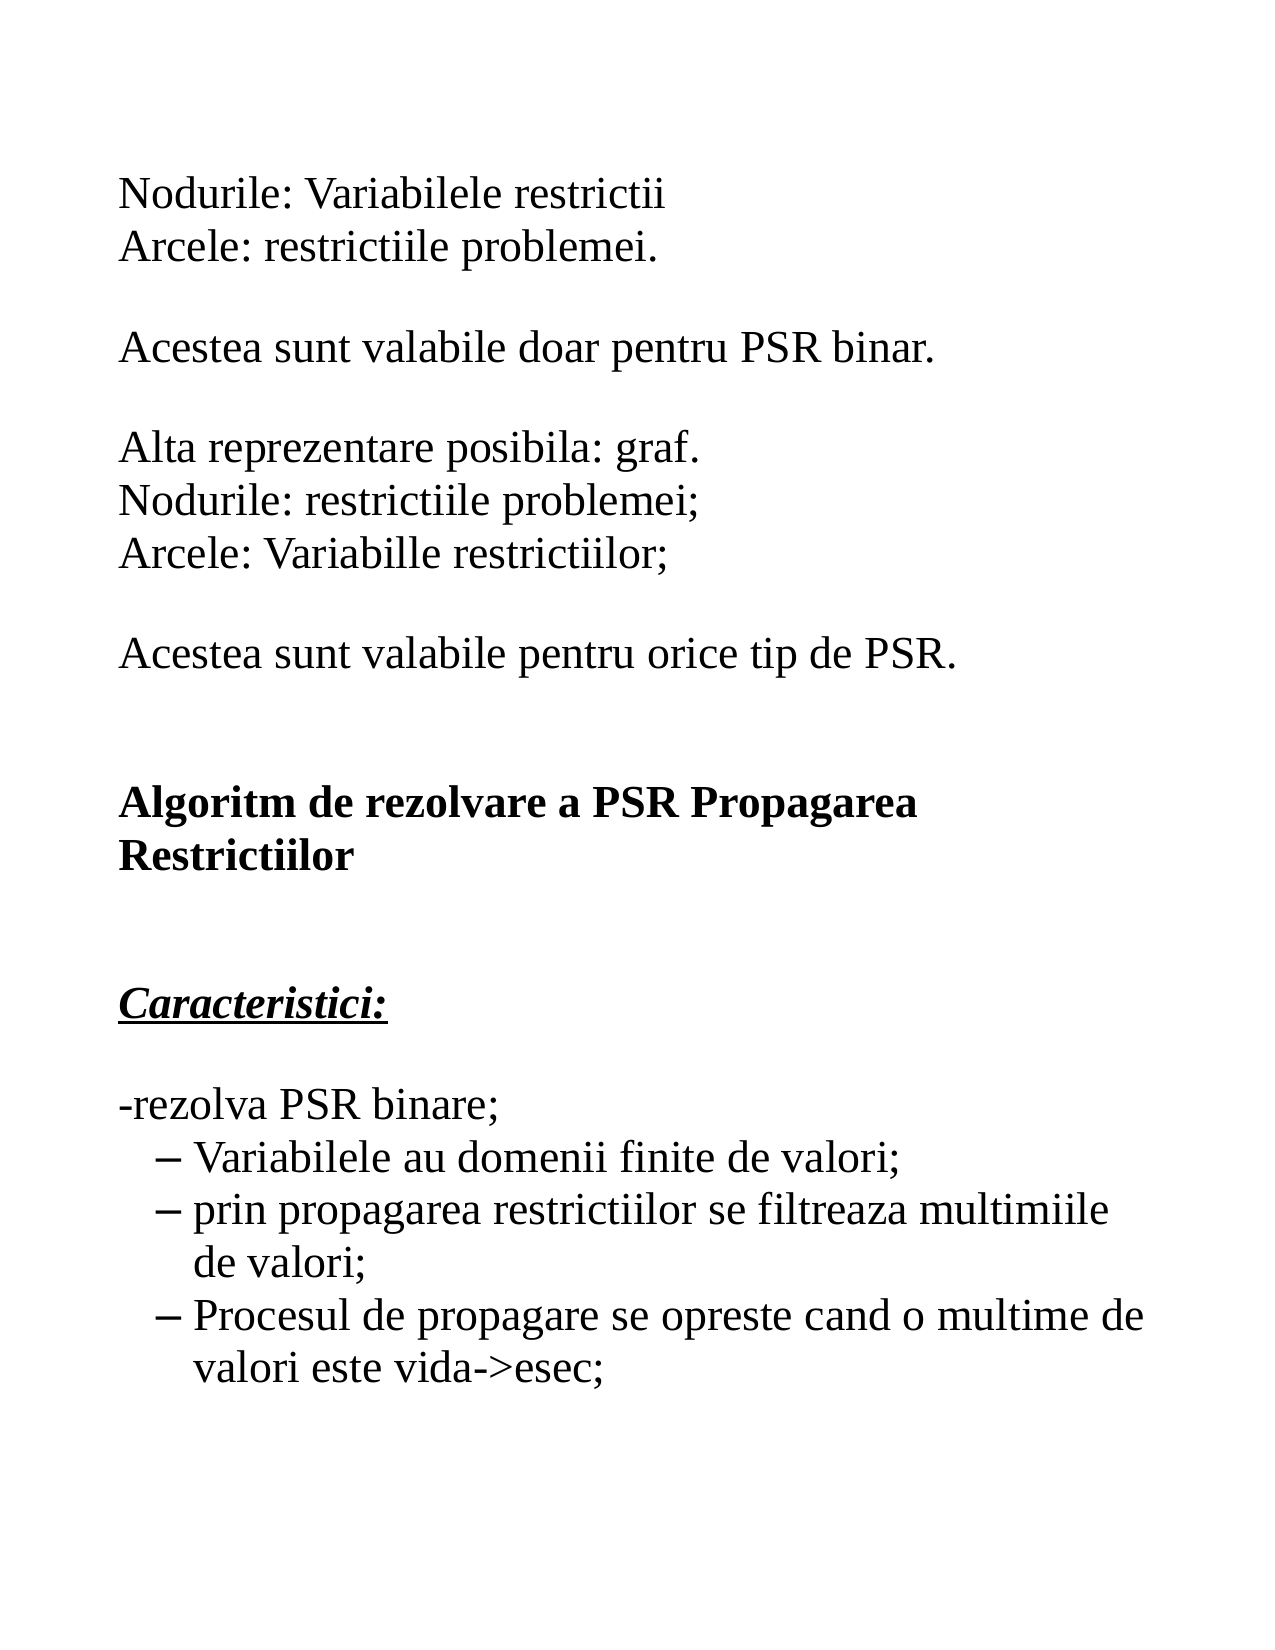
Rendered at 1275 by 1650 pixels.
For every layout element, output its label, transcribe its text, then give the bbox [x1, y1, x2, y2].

list Procesul de propagare se opreste cand o multime de valori este vida->esec; [156, 1287, 1157, 1393]
text Nodurile: Variabilele restrictii [118, 166, 1157, 219]
list Variabilele au domenii finite de valori; [156, 1129, 1157, 1182]
text Caracteristici: [118, 976, 1157, 1028]
text Acestea sunt valabile doar pentru PSR binar. [118, 319, 1157, 372]
text -rezolva PSR binare; [118, 1076, 1157, 1129]
text Algoritm de rezolvare a PSR Propagarea Restrictiilor [118, 774, 1157, 880]
text Arcele: Variabille restrictiilor; [118, 525, 1157, 578]
text Arcele: restrictiile problemei. [118, 219, 1157, 271]
text Alta reprezentare posibila: graf. [118, 420, 1157, 473]
list prin propagarea restrictiilor se filtreaza multimiile de valori; [156, 1182, 1157, 1287]
text Nodurile: restrictiile problemei; [118, 473, 1157, 525]
text Acestea sunt valabile pentru orice tip de PSR. [118, 626, 1157, 679]
